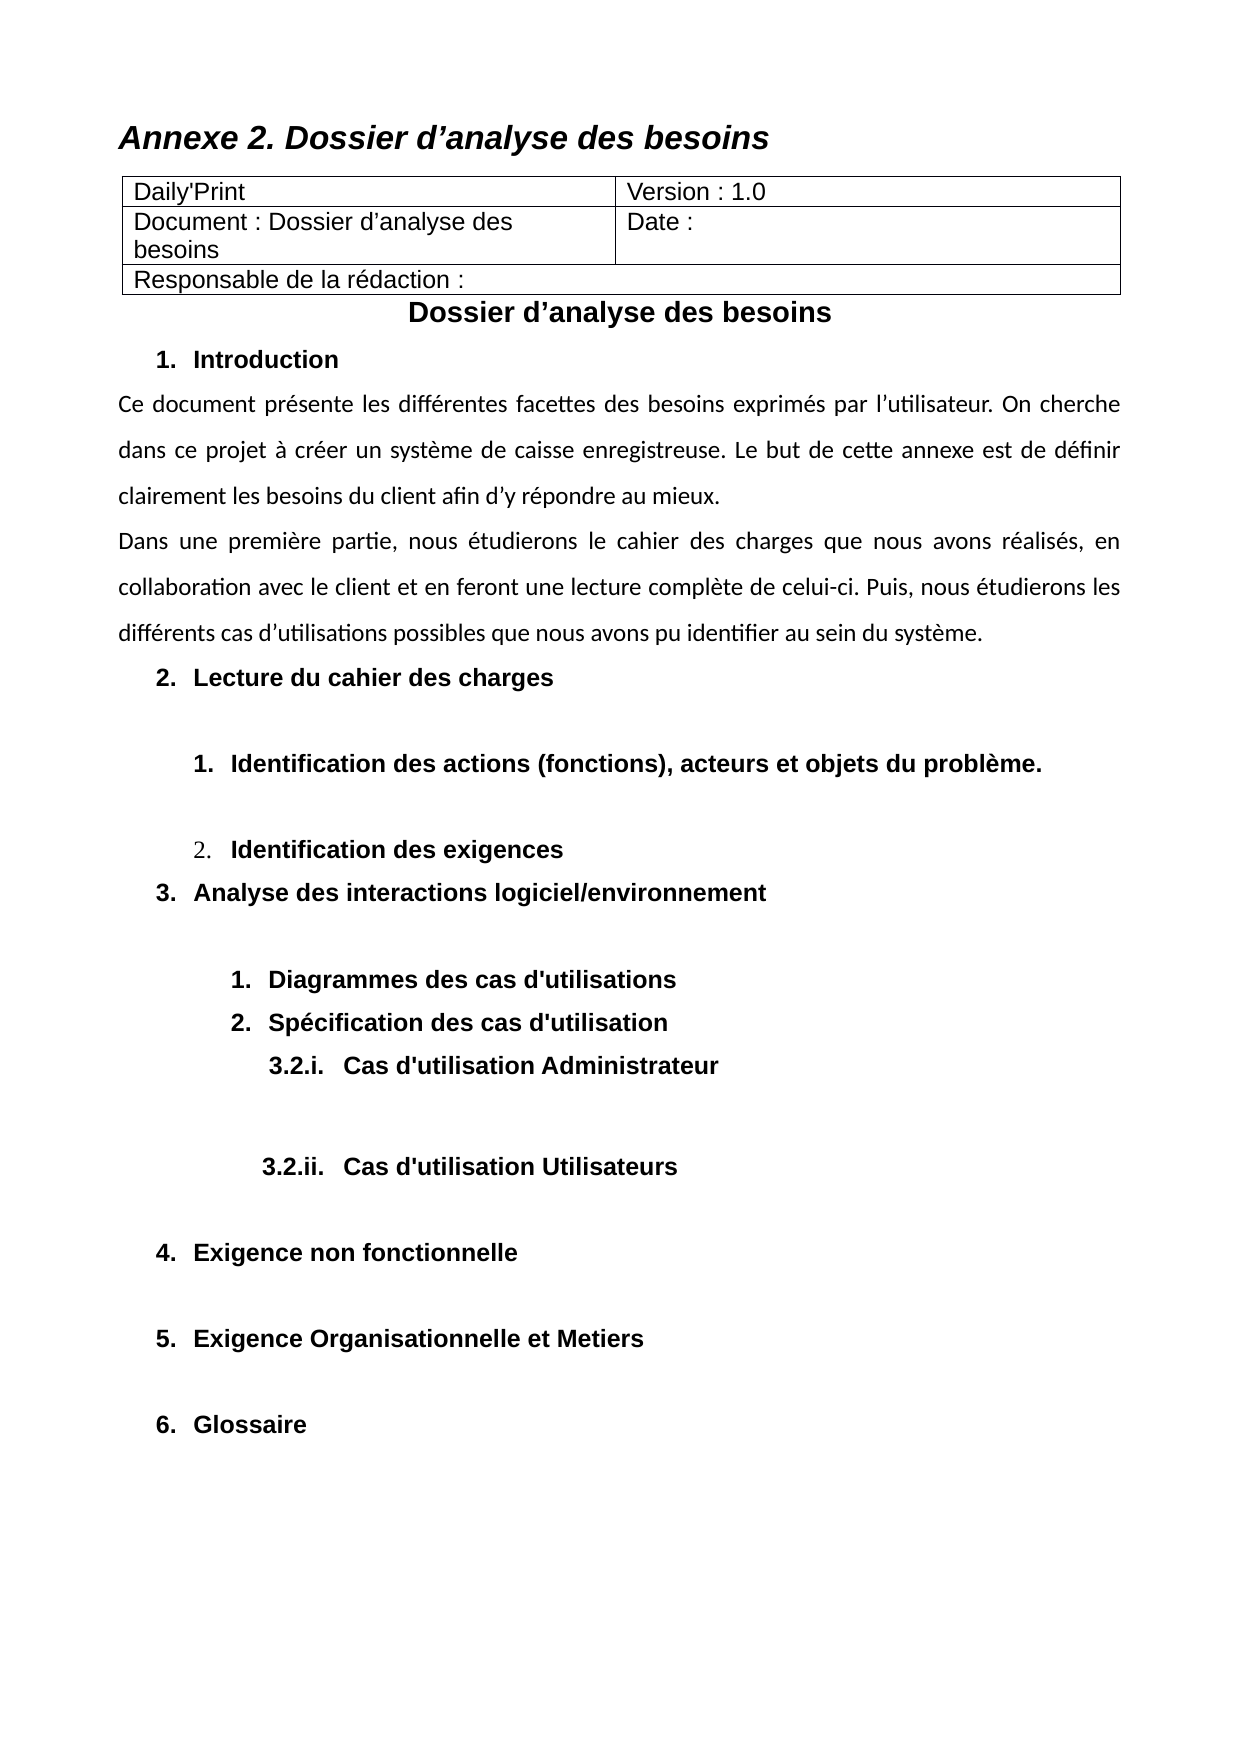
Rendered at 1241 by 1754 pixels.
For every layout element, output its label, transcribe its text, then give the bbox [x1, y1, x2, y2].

table_header Version : 1.0 [616, 177, 1120, 206]
list Introduction [156, 345, 1122, 374]
list Spécification des cas d'utilisation [231, 1008, 1122, 1037]
text Annexe 2. Dossier d’analyse des besoins [118, 118, 1122, 157]
list Identification des exigences [193, 835, 1122, 864]
list Identification des actions (fonctions), acteurs et objets du problème. [193, 749, 1122, 778]
table_cell Document : Dossier d’analyse des besoins [123, 207, 615, 264]
table_header Daily'Print [123, 177, 615, 206]
list Exigence Organisationnelle et Metiers [156, 1324, 1122, 1353]
list Glossaire [156, 1410, 1122, 1439]
text Dossier d’analyse des besoins [118, 295, 1122, 328]
list Analyse des interactions logiciel/environnement [156, 878, 1122, 907]
list Cas d'utilisation Administrateur [324, 1051, 1122, 1080]
list Lecture du cahier des charges [156, 663, 1122, 691]
text Ce document présente les différentes facettes des besoins exprimés par l’utilisateur. On cherche dans ce projet à créer un système de caisse enregistreuse. Le but de cette annexe est de définir clairement les besoins du client afin d’y répondre au mieux. [118, 388, 1122, 510]
table_cell Date : [616, 207, 1120, 264]
text Dans une première partie, nous étudierons le cahier des charges que nous avons réalisés, en collaboration avec le client et en feront une lecture complète de celui-ci. Puis, nous étudierons les différents cas d’utilisations possibles que nous avons pu identifier au sein du système. [118, 526, 1122, 647]
list Cas d'utilisation Utilisateurs [324, 1152, 1122, 1180]
list Exigence non fonctionnelle [156, 1238, 1122, 1267]
table_cell Responsable de la rédaction : [123, 265, 1120, 294]
list Diagrammes des cas d'utilisations [231, 965, 1122, 993]
